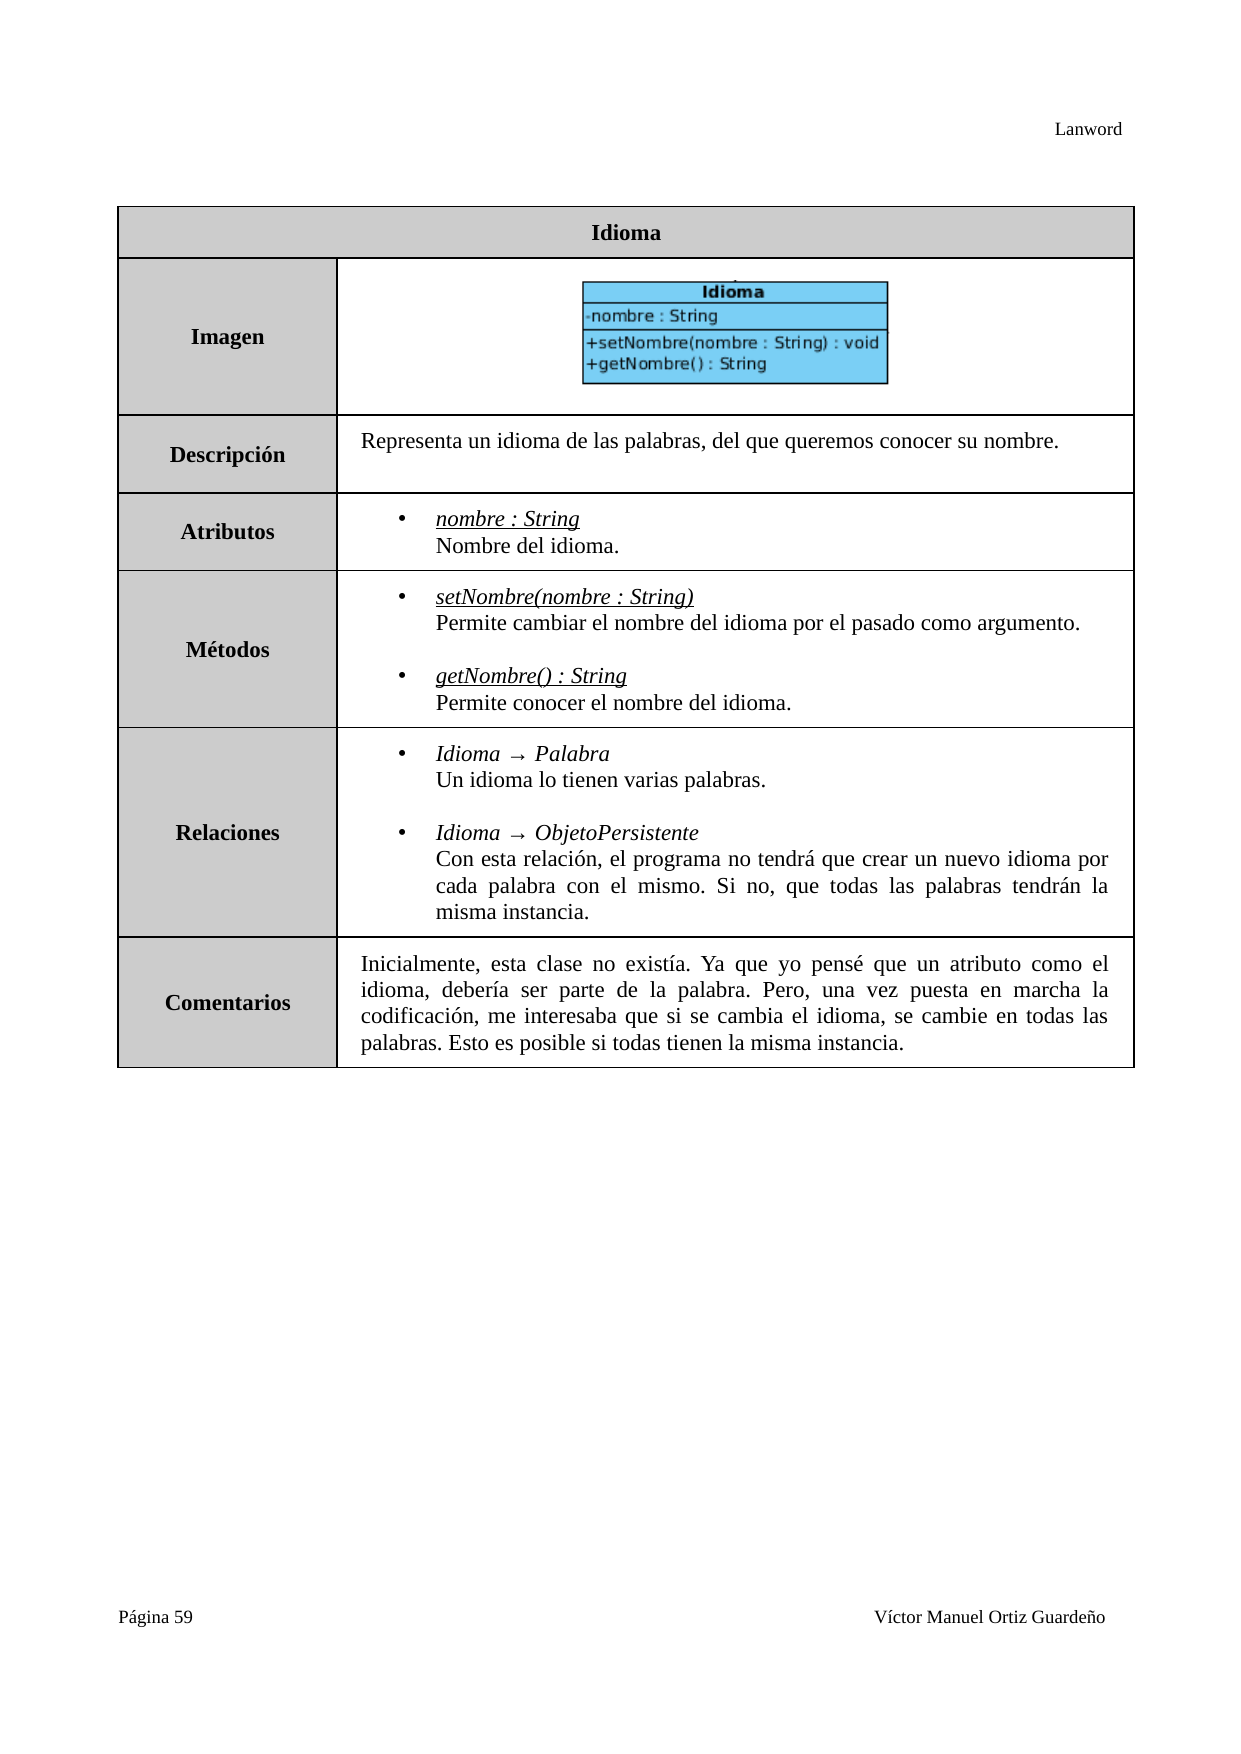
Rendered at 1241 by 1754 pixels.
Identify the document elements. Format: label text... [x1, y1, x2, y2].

table_cell Inicialmente, esta clase no existía. Ya que yo pensé que un atributo como el idioma, debería ser parte de la palabra. Pero, una vez puesta en marcha la codificación, me interesaba que si se cambia el idioma, se cambie en todas las palabras. Esto es posible si todas tienen la misma instancia. [338, 938, 1133, 1067]
table_cell nombre : String Nombre del idioma. [338, 494, 1133, 570]
picture [581, 280, 890, 386]
table_cell Atributos [119, 494, 336, 570]
table_cell Descripción [119, 416, 336, 492]
table_cell Idioma → Palabra Un idioma lo tienen varias palabras. Idioma → ObjetoPersistente Con esta relación, el programa no tendrá que crear un nuevo idioma por cada palabra con el mismo. Si no, que todas las palabras tendrán la misma instancia. [338, 728, 1133, 936]
table_header Idioma [119, 207, 1133, 257]
table_cell Métodos [119, 571, 336, 727]
table_cell Representa un idioma de las palabras, del que queremos conocer su nombre. [338, 416, 1133, 492]
table_cell Comentarios [119, 938, 336, 1067]
table_cell [338, 259, 1133, 414]
table_cell Relaciones [119, 728, 336, 936]
table_cell Imagen [119, 259, 336, 414]
table_cell setNombre(nombre : String) Permite cambiar el nombre del idioma por el pasado como argumento. getNombre() : String Permite conocer el nombre del idioma. [338, 571, 1133, 727]
